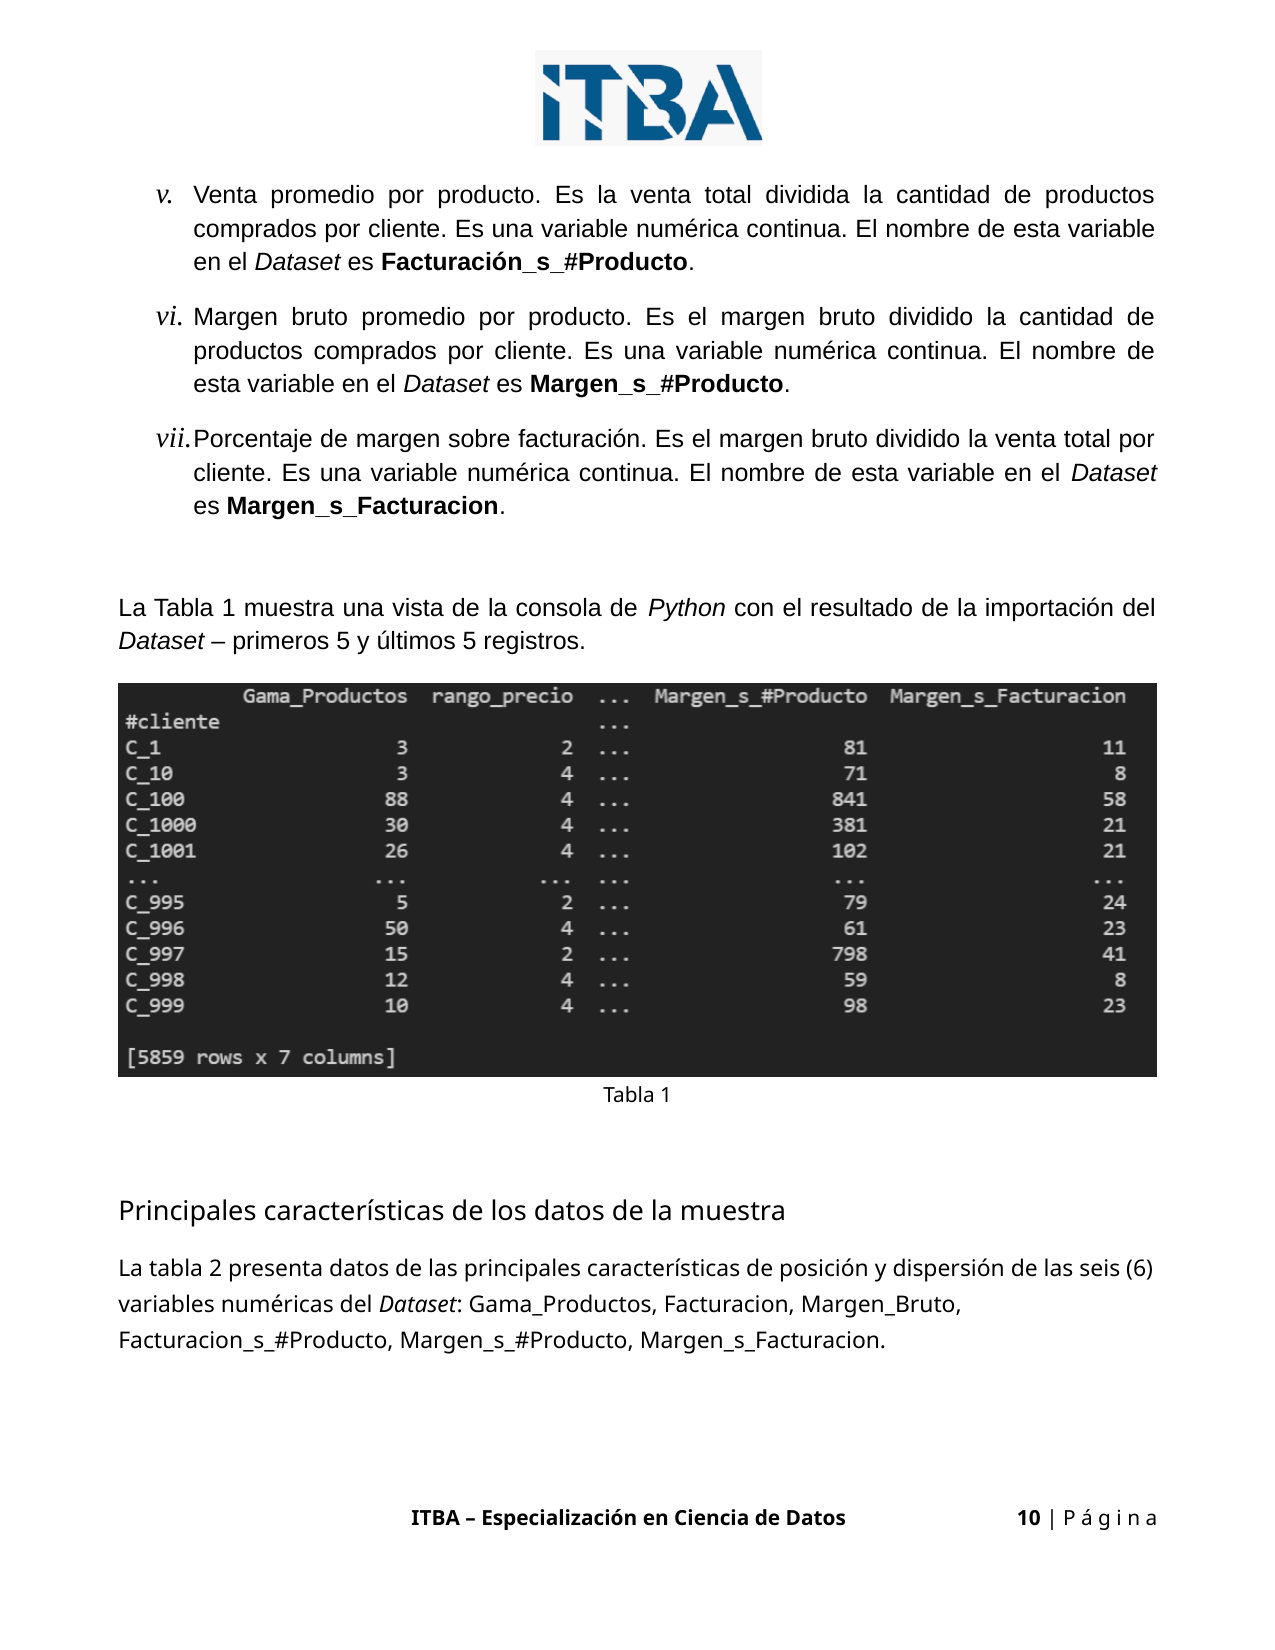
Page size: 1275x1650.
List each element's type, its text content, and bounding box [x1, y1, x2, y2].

text [118, 677, 1157, 683]
text La tabla 2 presenta datos de las principales características de posición y dispersión de las seis (6) variables numéricas del Dataset: Gama_Productos, Facturacion, Margen_Bruto, Facturacion_s_#Producto, Margen_s_#Producto, Margen_s_Facturacion. [118, 1252, 1157, 1355]
list Porcentaje de margen sobre facturación. Es el margen bruto dividido la venta total por cliente. Es una variable numérica continua. El nombre de esta variable en el Dataset es Margen_s_Facturacion. [156, 420, 1157, 520]
text La Tabla 1 muestra una vista de la consola de Python con el resultado de la importación del Dataset – primeros 5 y últimos 5 registros. [118, 593, 1157, 655]
text Principales características de los datos de la muestra [118, 1192, 1157, 1228]
picture [118, 683, 1157, 1077]
picture [535, 50, 763, 146]
list Venta promedio por producto. Es la venta total dividida la cantidad de productos comprados por cliente. Es una variable numérica continua. El nombre de esta variable en el Dataset es Facturación_s_#Producto. [156, 176, 1157, 276]
list Margen bruto promedio por producto. Es el margen bruto dividido la cantidad de productos comprados por cliente. Es una variable numérica continua. El nombre de esta variable en el Dataset es Margen_s_#Producto. [156, 298, 1157, 398]
text Tabla 1 [118, 1077, 1157, 1109]
